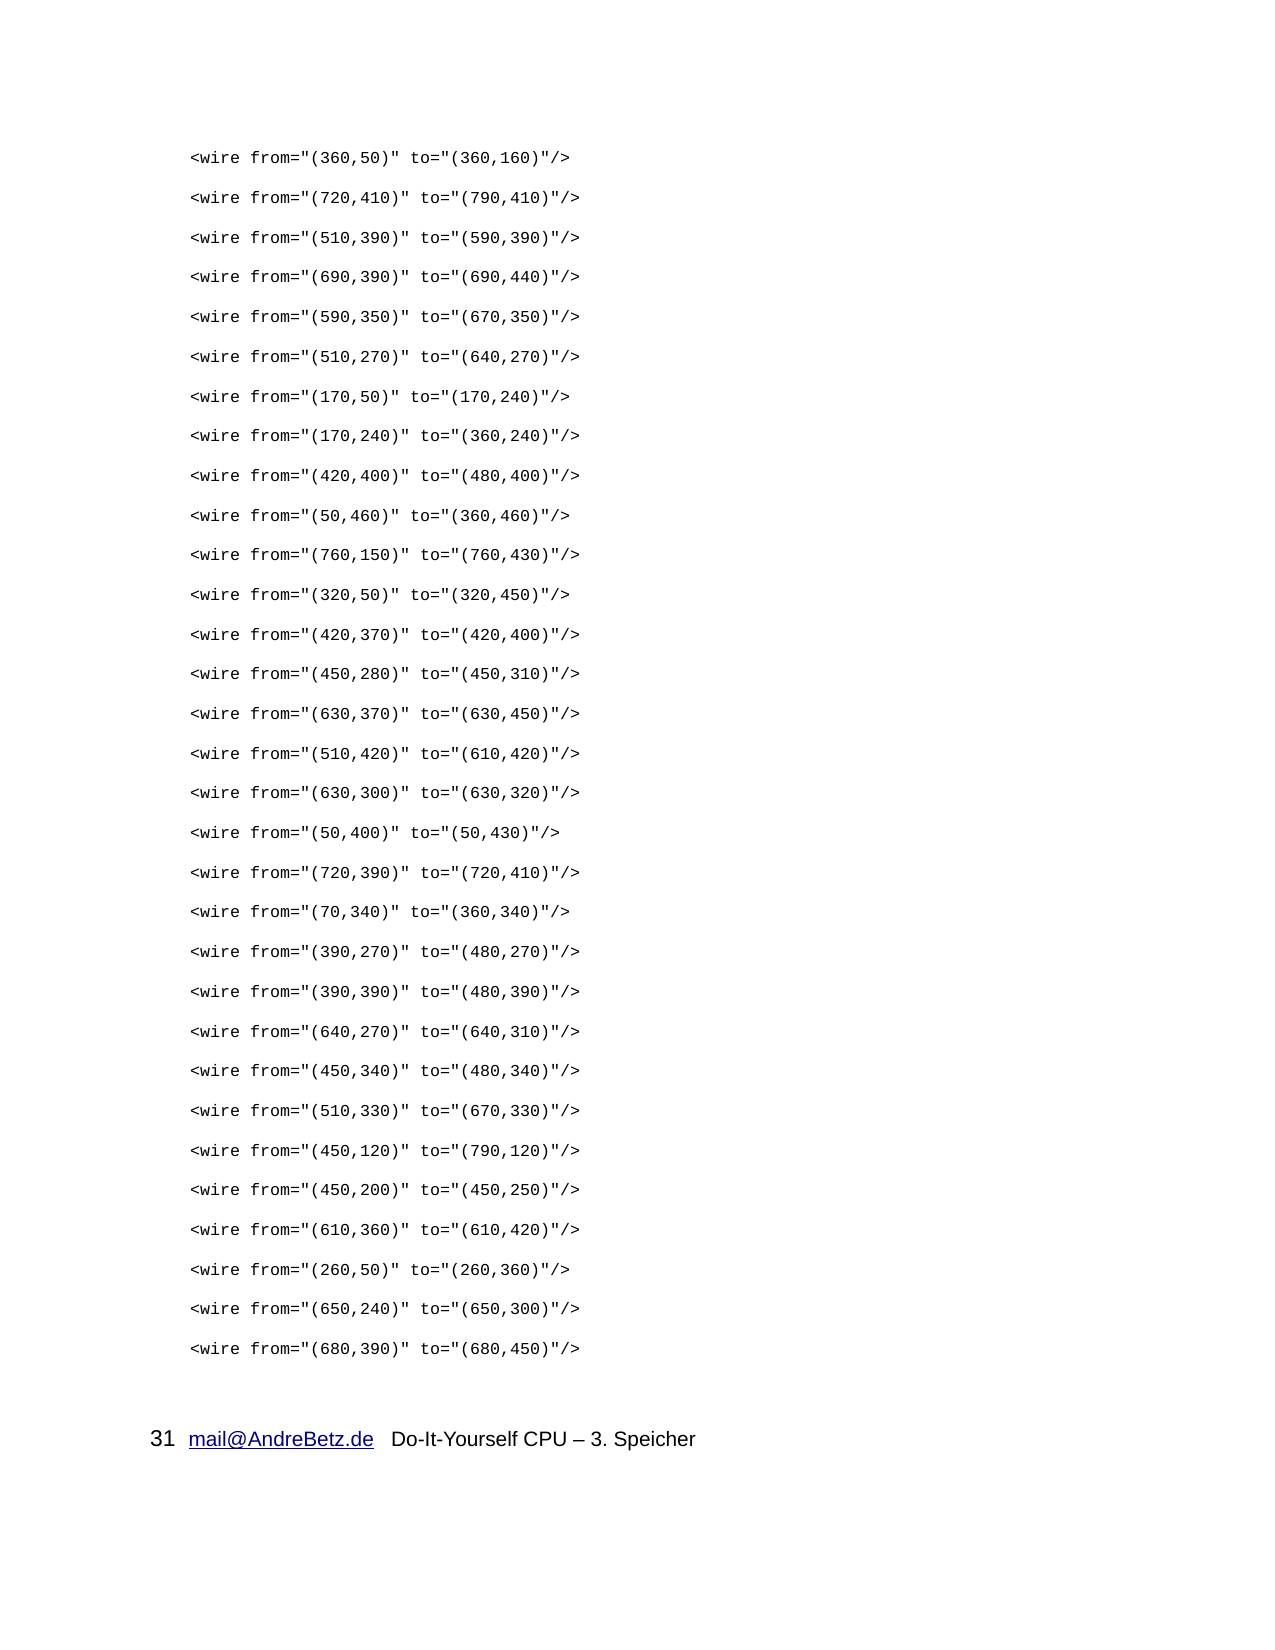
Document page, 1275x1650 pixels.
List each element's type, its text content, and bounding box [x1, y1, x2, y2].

text <wire from="(260,50)" to="(260,360)"/> [150, 1261, 1125, 1280]
text <wire from="(450,280)" to="(450,310)"/> [150, 666, 1125, 685]
text <wire from="(420,400)" to="(480,400)"/> [150, 467, 1125, 486]
text <wire from="(360,50)" to="(360,160)"/> [150, 150, 1125, 169]
text <wire from="(70,340)" to="(360,340)"/> [150, 904, 1125, 923]
text <wire from="(630,300)" to="(630,320)"/> [150, 785, 1125, 804]
text <wire from="(640,270)" to="(640,310)"/> [150, 1023, 1125, 1042]
text <wire from="(390,390)" to="(480,390)"/> [150, 983, 1125, 1002]
text <wire from="(510,420)" to="(610,420)"/> [150, 745, 1125, 764]
text <wire from="(680,390)" to="(680,450)"/> [150, 1341, 1125, 1359]
text <wire from="(720,390)" to="(720,410)"/> [150, 864, 1125, 883]
text <wire from="(760,150)" to="(760,430)"/> [150, 547, 1125, 566]
text <wire from="(630,370)" to="(630,450)"/> [150, 706, 1125, 724]
text <wire from="(650,240)" to="(650,300)"/> [150, 1301, 1125, 1320]
text <wire from="(510,390)" to="(590,390)"/> [150, 229, 1125, 248]
text <wire from="(510,270)" to="(640,270)"/> [150, 348, 1125, 367]
text <wire from="(610,360)" to="(610,420)"/> [150, 1222, 1125, 1240]
text <wire from="(590,350)" to="(670,350)"/> [150, 309, 1125, 328]
text <wire from="(50,460)" to="(360,460)"/> [150, 507, 1125, 526]
text <wire from="(450,340)" to="(480,340)"/> [150, 1063, 1125, 1082]
text <wire from="(50,400)" to="(50,430)"/> [150, 825, 1125, 843]
text <wire from="(690,390)" to="(690,440)"/> [150, 269, 1125, 288]
text <wire from="(420,370)" to="(420,400)"/> [150, 626, 1125, 645]
text <wire from="(170,240)" to="(360,240)"/> [150, 428, 1125, 447]
text <wire from="(450,200)" to="(450,250)"/> [150, 1182, 1125, 1201]
text <wire from="(720,410)" to="(790,410)"/> [150, 190, 1125, 208]
text <wire from="(390,270)" to="(480,270)"/> [150, 944, 1125, 963]
text <wire from="(170,50)" to="(170,240)"/> [150, 388, 1125, 407]
text <wire from="(450,120)" to="(790,120)"/> [150, 1142, 1125, 1161]
text <wire from="(320,50)" to="(320,450)"/> [150, 587, 1125, 605]
text <wire from="(510,330)" to="(670,330)"/> [150, 1102, 1125, 1121]
